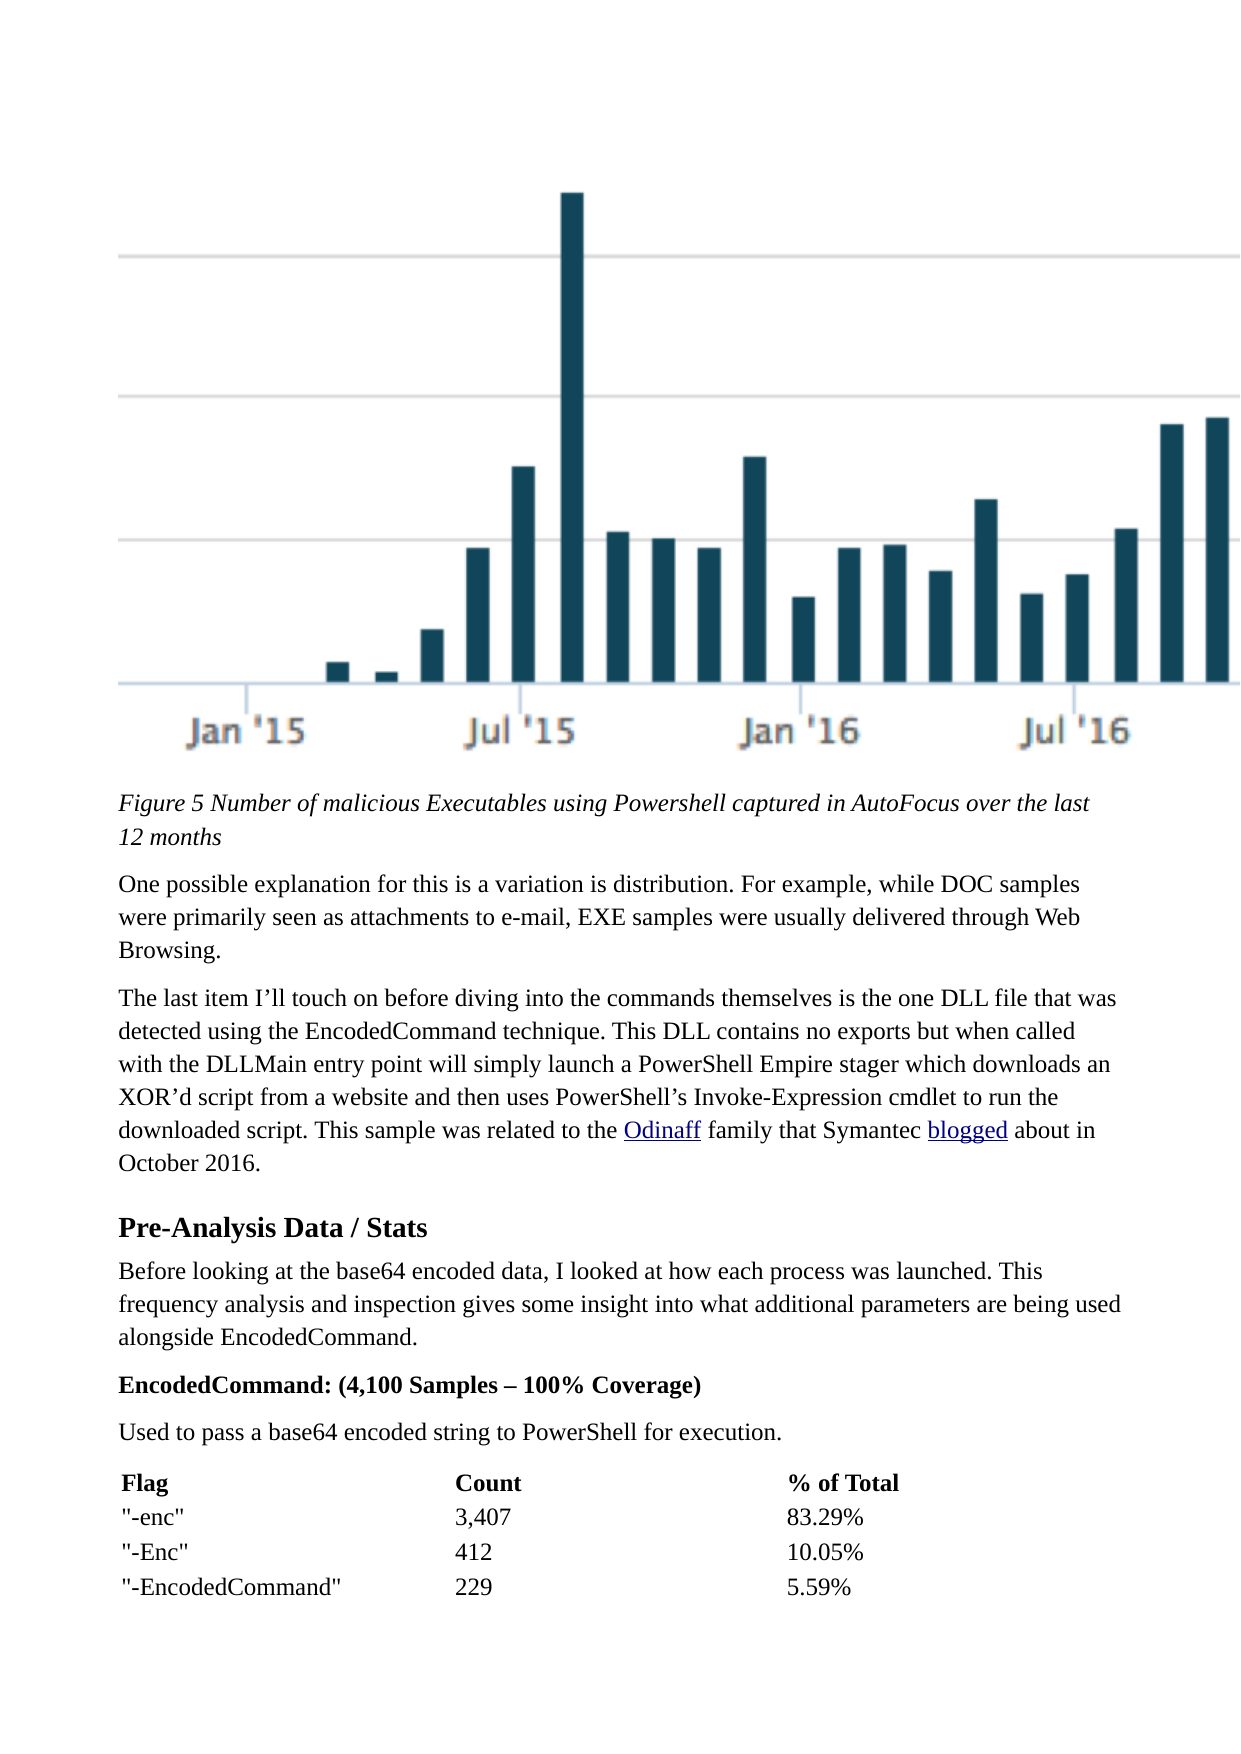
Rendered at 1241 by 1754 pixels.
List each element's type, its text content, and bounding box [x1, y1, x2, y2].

table_cell "-EncodedCommand" [118, 1569, 452, 1603]
table_header Flag [118, 1465, 452, 1499]
text EncodedCommand: (4,100 Samples – 100% Coverage) [118, 1370, 1122, 1398]
table_cell "-Enc" [118, 1534, 452, 1569]
text Figure 5 Number of malicious Executables using Powershell captured in AutoFocus over the last 12 months [118, 788, 1122, 850]
subtitle Pre-Analysis Data / Stats [118, 1210, 1122, 1244]
picture [118, 118, 1241, 770]
table_cell 3,407 [452, 1500, 784, 1534]
table_header Count [452, 1465, 784, 1499]
table_header % of Total [784, 1465, 1122, 1499]
text Used to pass a base64 encoded string to PowerShell for execution. [118, 1417, 1122, 1446]
table_cell "-enc" [118, 1500, 452, 1534]
table_cell 10.05% [784, 1534, 1122, 1569]
text One possible explanation for this is a variation is distribution. For example, while DOC samples were primarily seen as attachments to e-mail, EXE samples were usually delivered through Web Browsing. [118, 869, 1122, 964]
table_cell 412 [452, 1534, 784, 1569]
text Before looking at the base64 encoded data, I looked at how each process was launched. This frequency analysis and inspection gives some insight into what additional parameters are being used alongside EncodedCommand. [118, 1256, 1122, 1351]
table_cell 229 [452, 1569, 784, 1603]
table_cell 83.29% [784, 1500, 1122, 1534]
table_cell 5.59% [784, 1569, 1122, 1603]
text The last item I’ll touch on before diving into the commands themselves is the one DLL file that was detected using the EncodedCommand technique. This DLL contains no exports but when called with the DLLMain entry point will simply launch a PowerShell Empire stager which downloads an XOR’d script from a website and then uses PowerShell’s Invoke-Expression cmdlet to run the downloaded script. This sample was related to the Odinaff family that Symantec blogged about in October 2016. [118, 983, 1122, 1177]
